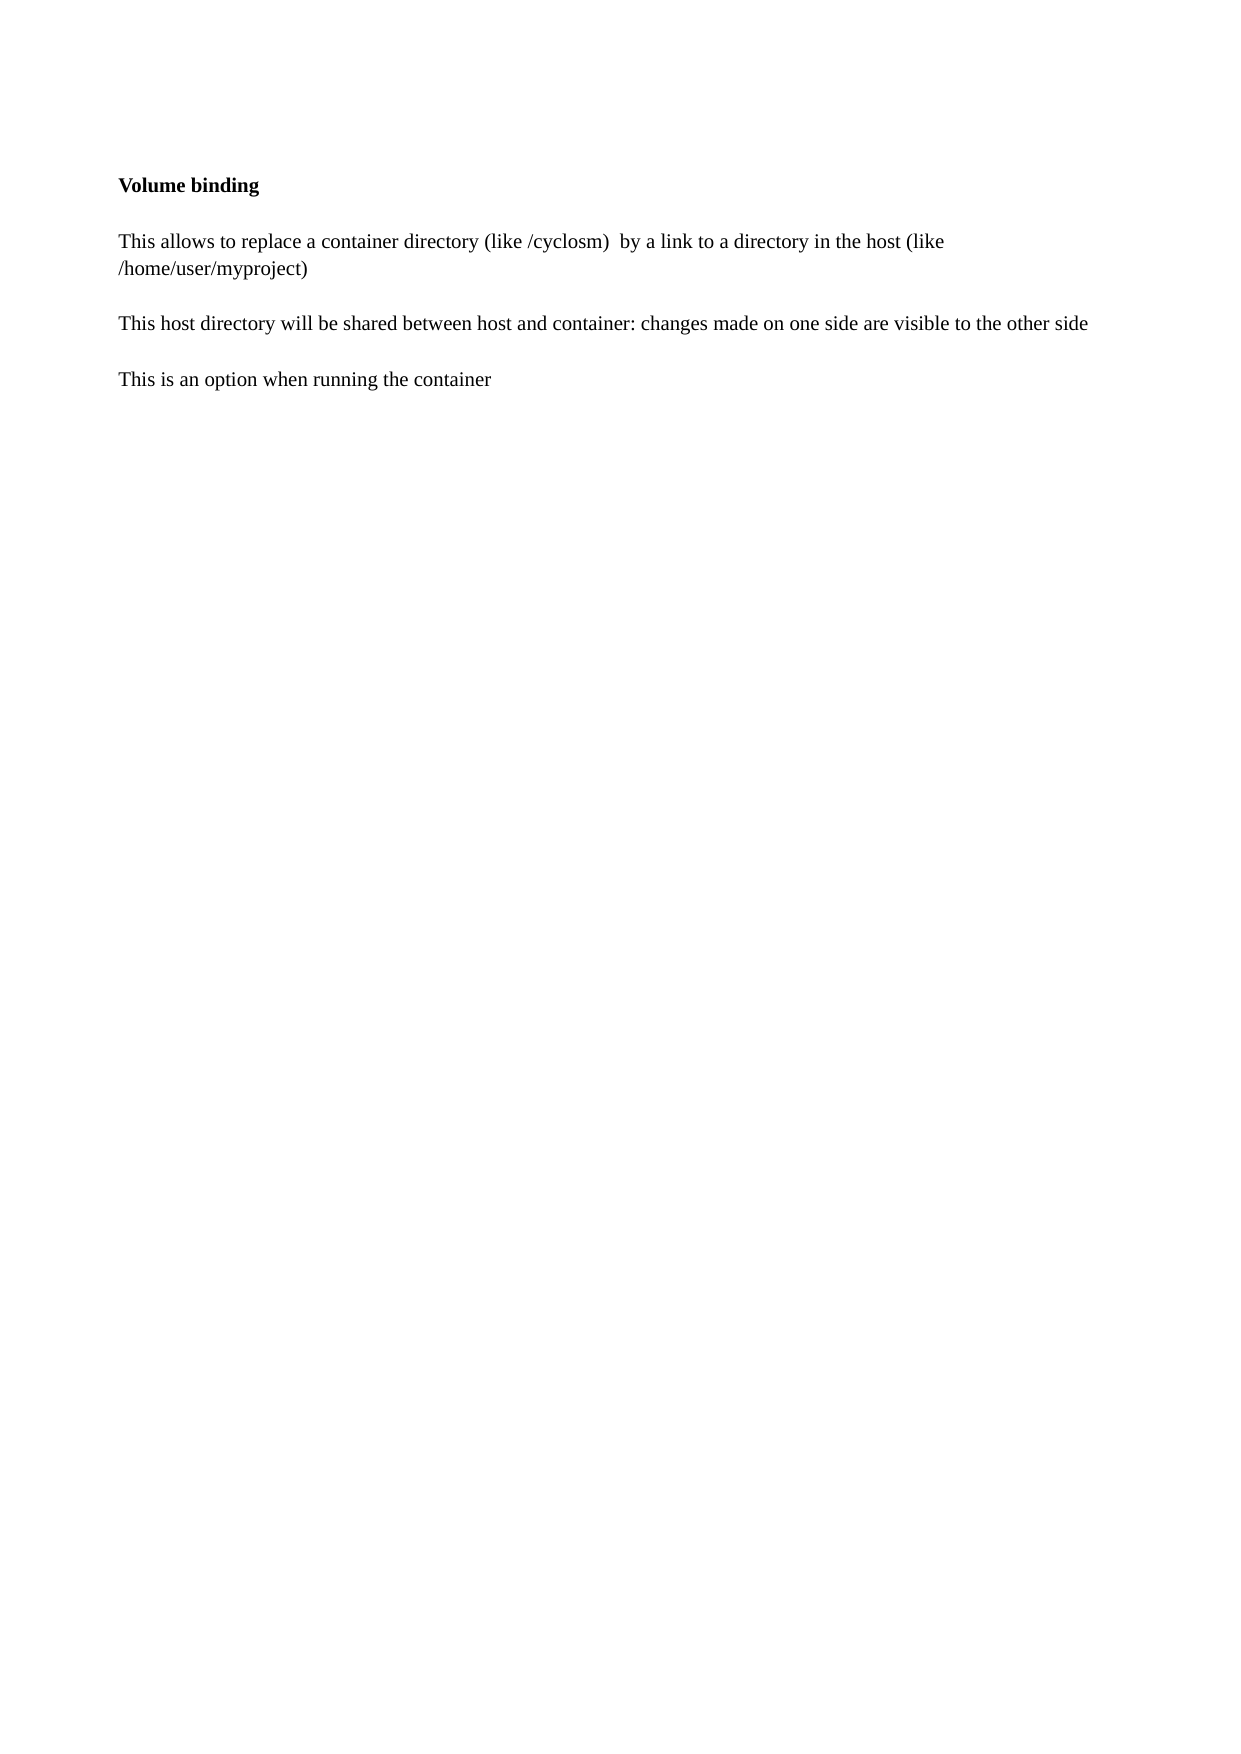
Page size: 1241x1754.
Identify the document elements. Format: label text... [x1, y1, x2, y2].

text This allows to replace a container directory (like /cyclosm) by a link to a directory in the host (like /home/user/myproject) [118, 228, 1122, 280]
text Volume binding [118, 173, 1122, 197]
text This host directory will be shared between host and container: changes made on one side are visible to the other side [118, 311, 1122, 335]
text This is an option when running the container [118, 367, 1122, 391]
